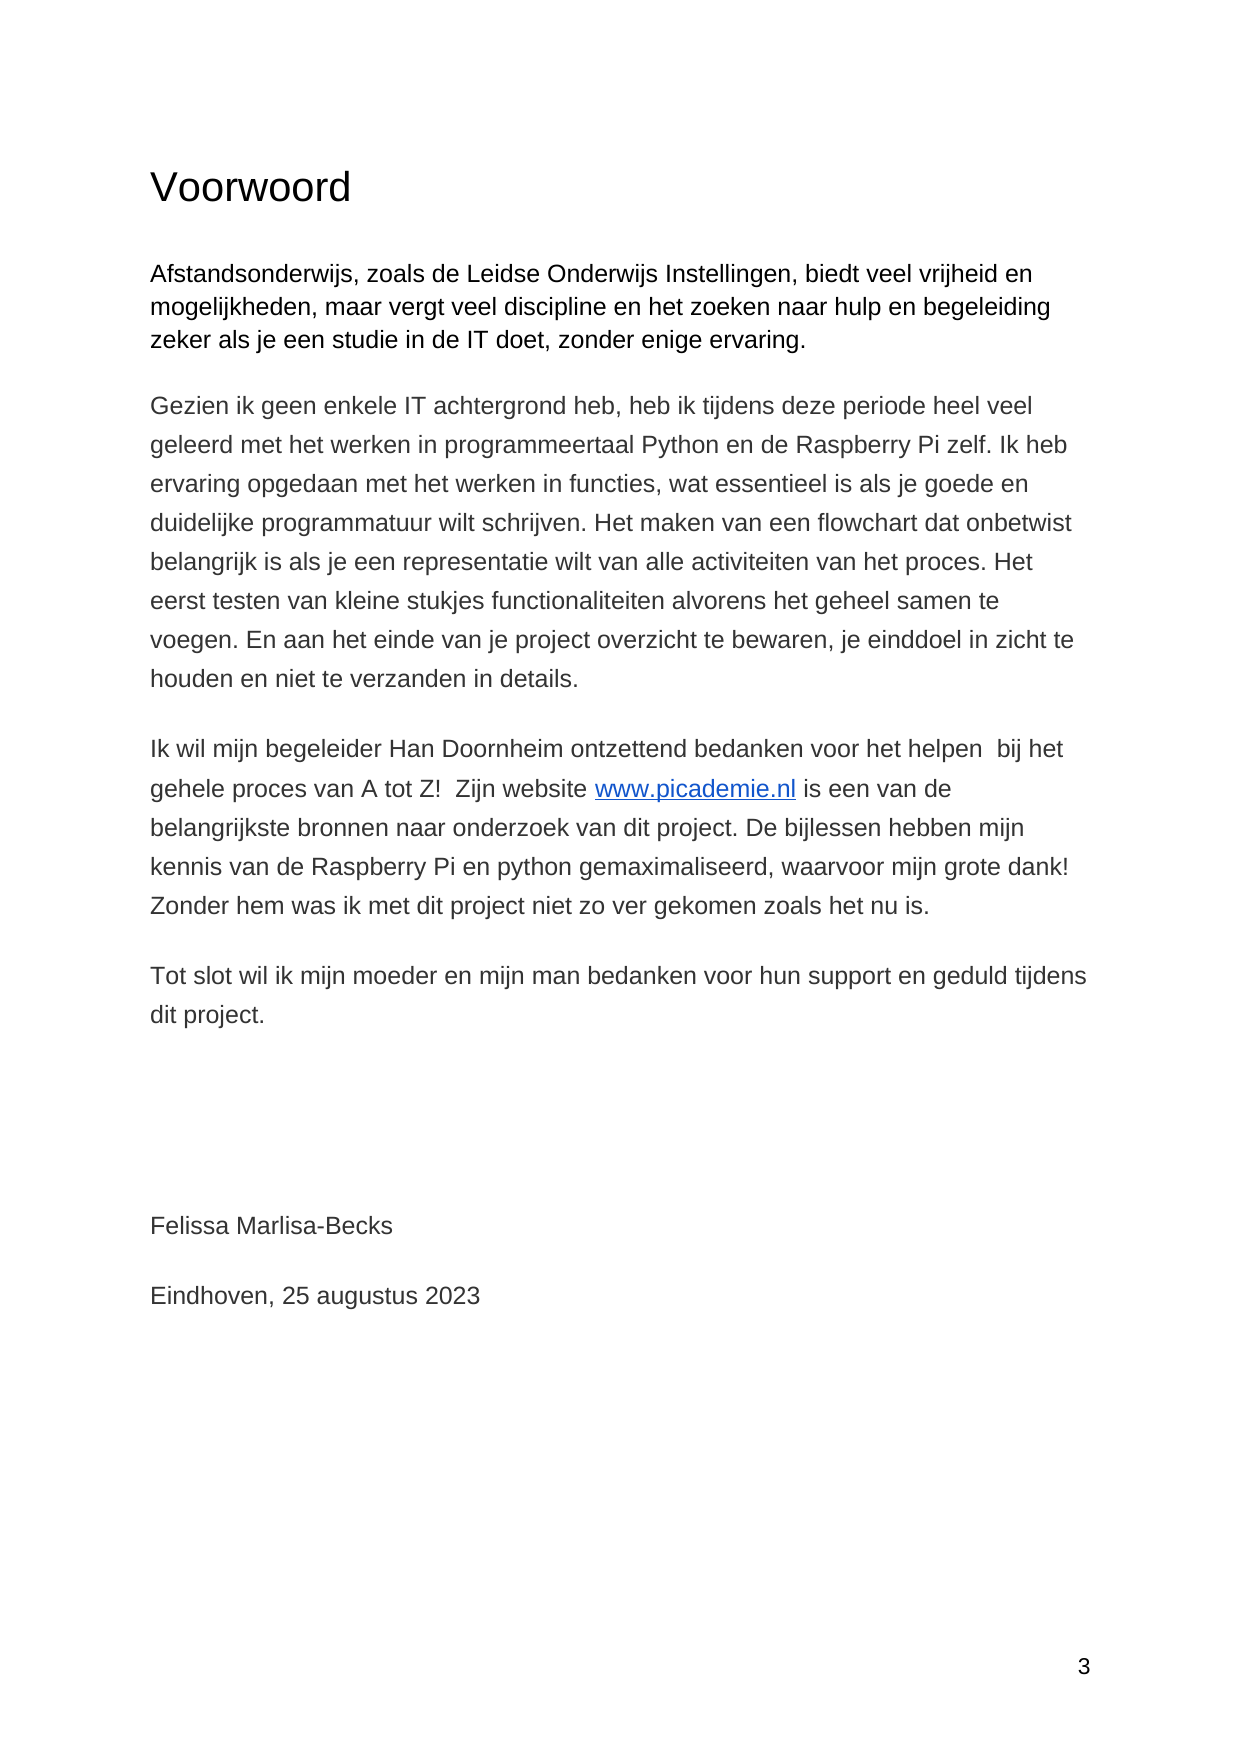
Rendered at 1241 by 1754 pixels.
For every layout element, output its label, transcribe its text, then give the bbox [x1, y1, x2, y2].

subtitle Voorwoord [150, 162, 1090, 210]
text Felissa Marlisa-Becks [150, 1211, 1090, 1240]
text Tot slot wil ik mijn moeder en mijn man bedanken voor hun support en geduld tijdens dit project. [150, 961, 1090, 1029]
text Ik wil mijn begeleider Han Doornheim ontzettend bedanken voor het helpen bij het gehele proces van A tot Z! Zijn website www.picademie.nl is een van de belangrijkste bronnen naar onderzoek van dit project. De bijlessen hebben mijn kennis van de Raspberry Pi en python gemaximaliseerd, waarvoor mijn grote dank! Zonder hem was ik met dit project niet zo ver gekomen zoals het nu is. [150, 734, 1090, 919]
text Gezien ik geen enkele IT achtergrond heb, heb ik tijdens deze periode heel veel geleerd met het werken in programmeertaal Python en de Raspberry Pi zelf. Ik heb ervaring opgedaan met het werken in functies, wat essentieel is als je goede en duidelijke programmatuur wilt schrijven. Het maken van een flowchart dat onbetwist belangrijk is als je een representatie wilt van alle activiteiten van het proces. Het eerst testen van kleine stukjes functionaliteiten alvorens het geheel samen te voegen. En aan het einde van je project overzicht te bewaren, je einddoel in zicht te houden en niet te verzanden in details. [150, 391, 1090, 693]
text Afstandsonderwijs, zoals de Leidse Onderwijs Instellingen, biedt veel vrijheid en mogelijkheden, maar vergt veel discipline en het zoeken naar hulp en begeleiding zeker als je een studie in de IT doet, zonder enige ervaring. [150, 259, 1090, 353]
text Eindhoven, 25 augustus 2023 [150, 1281, 1090, 1310]
